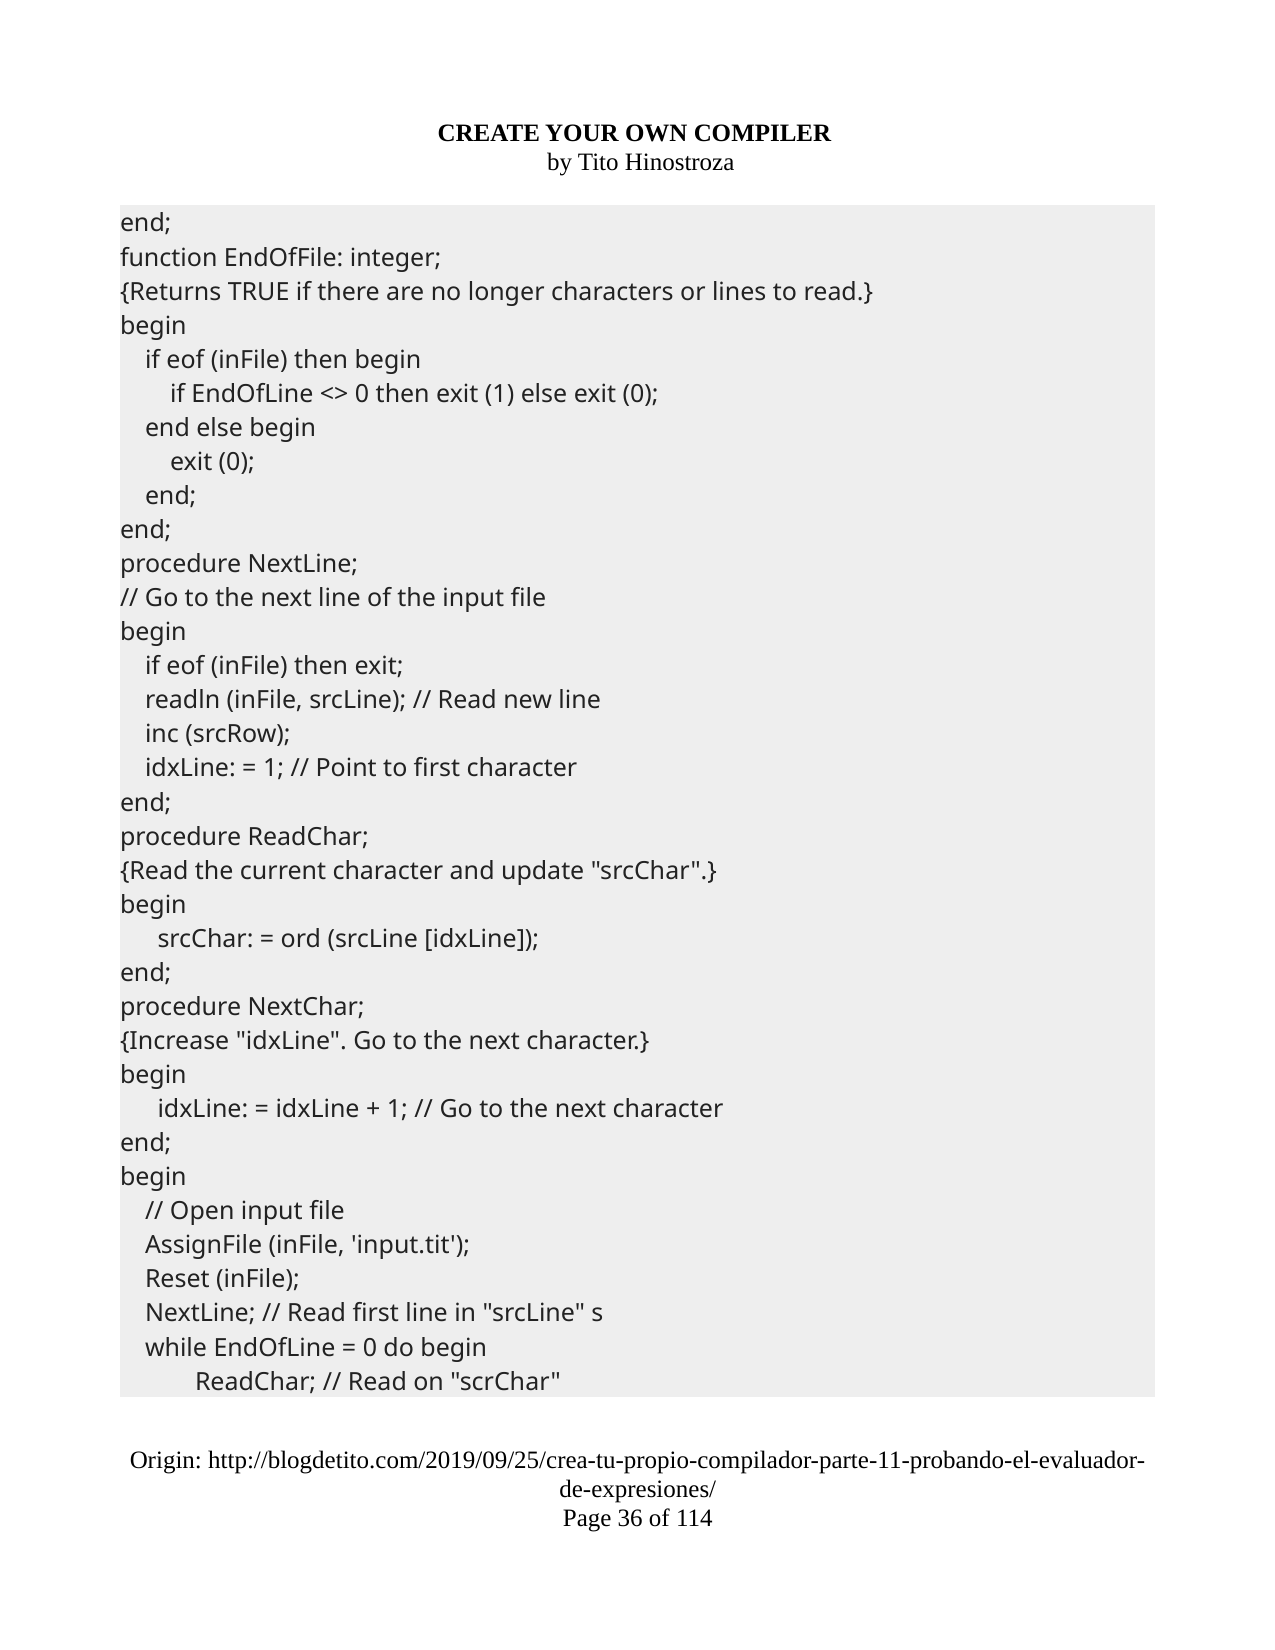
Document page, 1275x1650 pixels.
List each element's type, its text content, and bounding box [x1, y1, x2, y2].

text ReadChar; // Read on "scrChar" [120, 1363, 1155, 1397]
text end; [120, 784, 1155, 818]
text {Returns TRUE if there are no longer characters or lines to read.} [120, 273, 1155, 307]
text procedure ReadChar; [120, 818, 1155, 852]
text end; [120, 954, 1155, 988]
text readln (inFile, srcLine); // Read new line [120, 682, 1155, 716]
text end; [120, 478, 1155, 512]
text end; [120, 205, 1155, 239]
text Reset (inFile); [120, 1261, 1155, 1295]
text begin [120, 614, 1155, 648]
text srcChar: = ord (srcLine [idxLine]); [120, 920, 1155, 954]
text while EndOfLine = 0 do begin [120, 1329, 1155, 1363]
text function EndOfFile: integer; [120, 239, 1155, 273]
text end; [120, 1125, 1155, 1159]
text procedure NextChar; [120, 988, 1155, 1023]
text NextLine; // Read first line in "srcLine" s [120, 1295, 1155, 1329]
text procedure NextLine; [120, 546, 1155, 580]
text {Read the current character and update "srcChar".} [120, 852, 1155, 886]
text if eof (inFile) then exit; [120, 648, 1155, 682]
text // Go to the next line of the input file [120, 580, 1155, 614]
text idxLine: = idxLine + 1; // Go to the next character [120, 1091, 1155, 1125]
text exit (0); [120, 443, 1155, 478]
text begin [120, 1057, 1155, 1091]
text // Open input file [120, 1193, 1155, 1227]
text {Increase "idxLine". Go to the next character.} [120, 1023, 1155, 1057]
text begin [120, 307, 1155, 341]
text inc (srcRow); [120, 716, 1155, 750]
text end; [120, 512, 1155, 546]
text begin [120, 886, 1155, 920]
text if eof (inFile) then begin [120, 341, 1155, 375]
text begin [120, 1159, 1155, 1193]
text AssignFile (inFile, 'input.tit'); [120, 1227, 1155, 1261]
text end else begin [120, 409, 1155, 443]
text if EndOfLine <> 0 then exit (1) else exit (0); [120, 375, 1155, 409]
text idxLine: = 1; // Point to first character [120, 750, 1155, 784]
